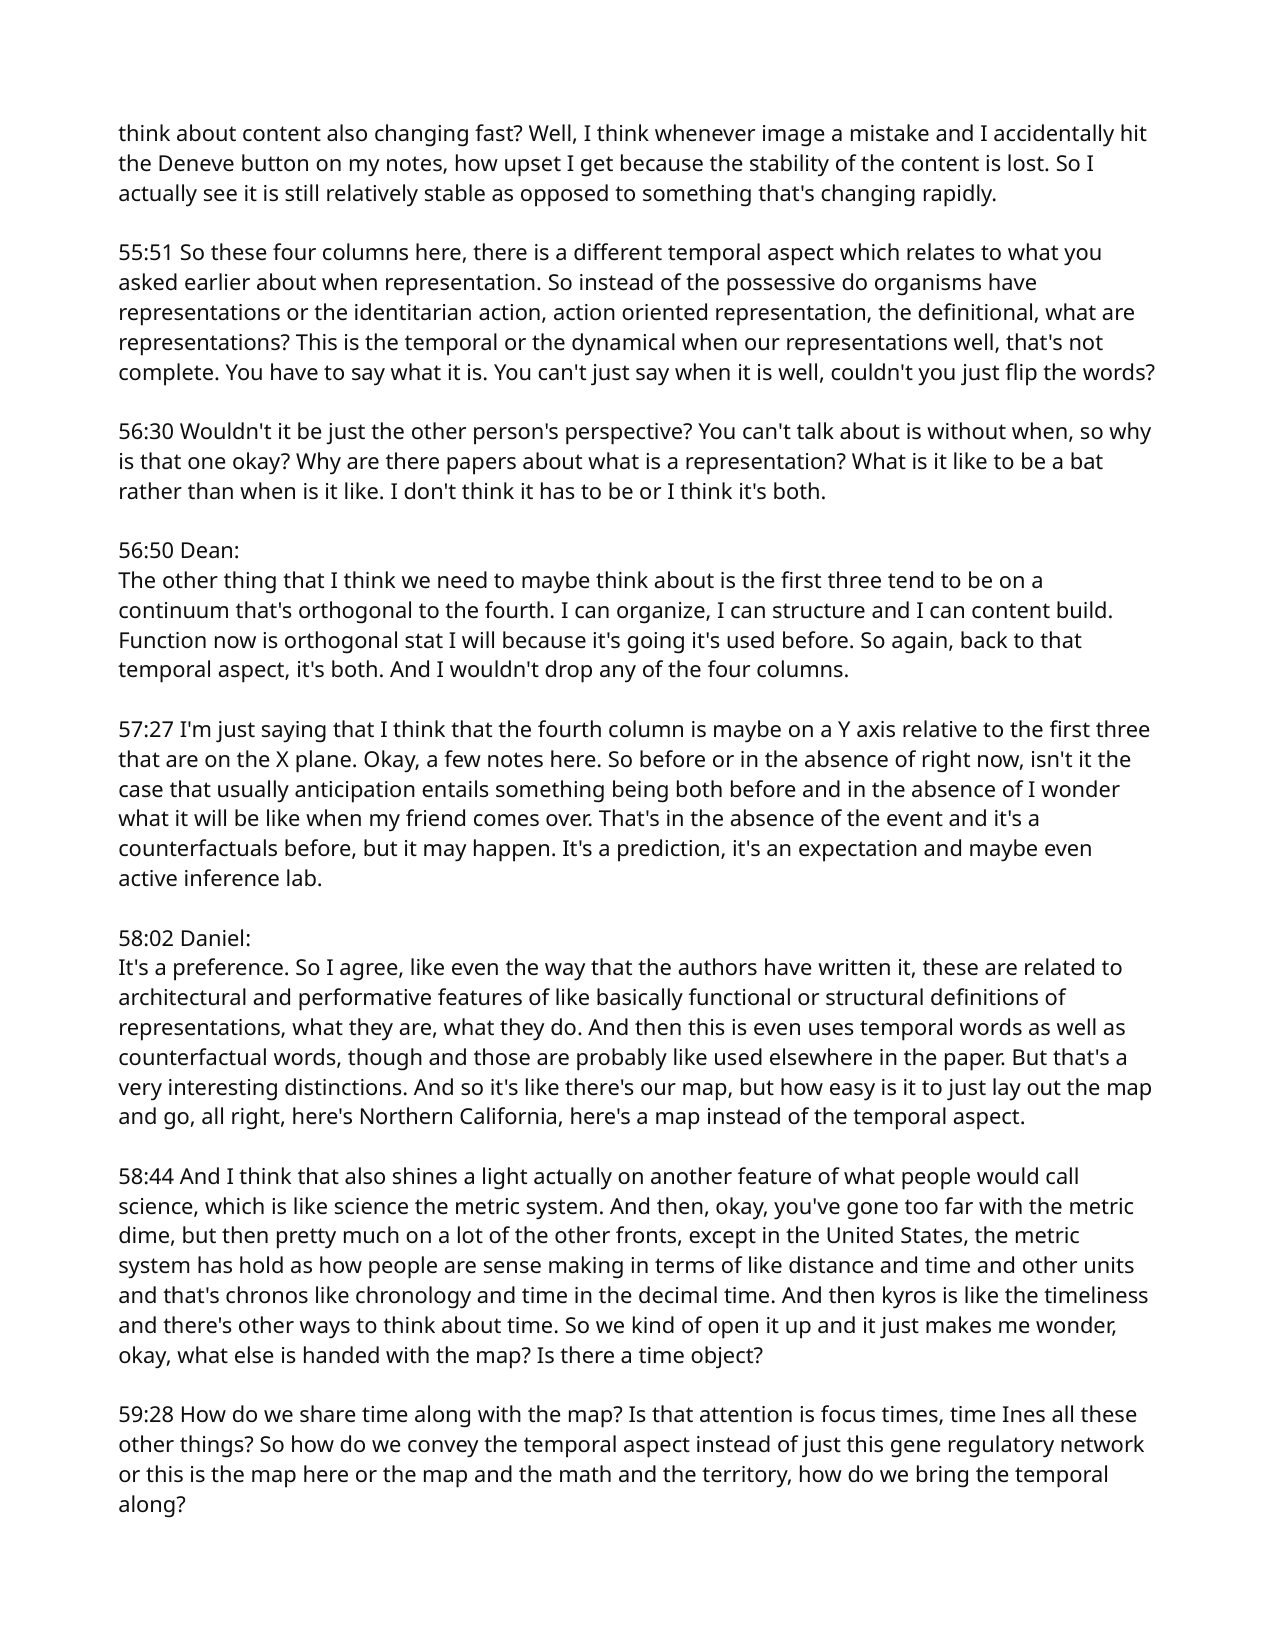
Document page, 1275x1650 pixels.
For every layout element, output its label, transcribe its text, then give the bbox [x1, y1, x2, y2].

text think about content also changing fast? Well, I think whenever image a mistake and I accidentally hit the Deneve button on my notes, how upset I get because the stability of the content is lost. So I actually see it is still relatively stable as opposed to something that's changing rapidly. 55:51 So these four columns here, there is a different temporal aspect which relates to what you asked earlier about when representation. So instead of the possessive do organisms have representations or the identitarian action, action oriented representation, the definitional, what are representations? This is the temporal or the dynamical when our representations well, that's not complete. You have to say what it is. You can't just say when it is well, couldn't you just flip the words? 56:30 Wouldn't it be just the other person's perspective? You can't talk about is without when, so why is that one okay? Why are there papers about what is a representation? What is it like to be a bat rather than when is it like. I don't think it has to be or I think it's both. 56:50 Dean: The other thing that I think we need to maybe think about is the first three tend to be on a continuum that's orthogonal to the fourth. I can organize, I can structure and I can content build. Function now is orthogonal stat I will because it's going it's used before. So again, back to that temporal aspect, it's both. And I wouldn't drop any of the four columns. 57:27 I'm just saying that I think that the fourth column is maybe on a Y axis relative to the first three that are on the X plane. Okay, a few notes here. So before or in the absence of right now, isn't it the case that usually anticipation entails something being both before and in the absence of I wonder what it will be like when my friend comes over. That's in the absence of the event and it's a counterfactuals before, but it may happen. It's a prediction, it's an expectation and maybe even active inference lab. 58:02 Daniel: It's a preference. So I agree, like even the way that the authors have written it, these are related to architectural and performative features of like basically functional or structural definitions of representations, what they are, what they do. And then this is even uses temporal words as well as counterfactual words, though and those are probably like used elsewhere in the paper. But that's a very interesting distinctions. And so it's like there's our map, but how easy is it to just lay out the map and go, all right, here's Northern California, here's a map instead of the temporal aspect. 58:44 And I think that also shines a light actually on another feature of what people would call science, which is like science the metric system. And then, okay, you've gone too far with the metric dime, but then pretty much on a lot of the other fronts, except in the United States, the metric system has hold as how people are sense making in terms of like distance and time and other units and that's chronos like chronology and time in the decimal time. And then kyros is like the timeliness and there's other ways to think about time. So we kind of open it up and it just makes me wonder, okay, what else is handed with the map? Is there a time object? 59:28 How do we share time along with the map? Is that attention is focus times, time Ines all these other things? So how do we convey the temporal aspect instead of just this gene regulatory network or this is the map here or the map and the math and the territory, how do we bring the temporal along? [118, 118, 1157, 1518]
